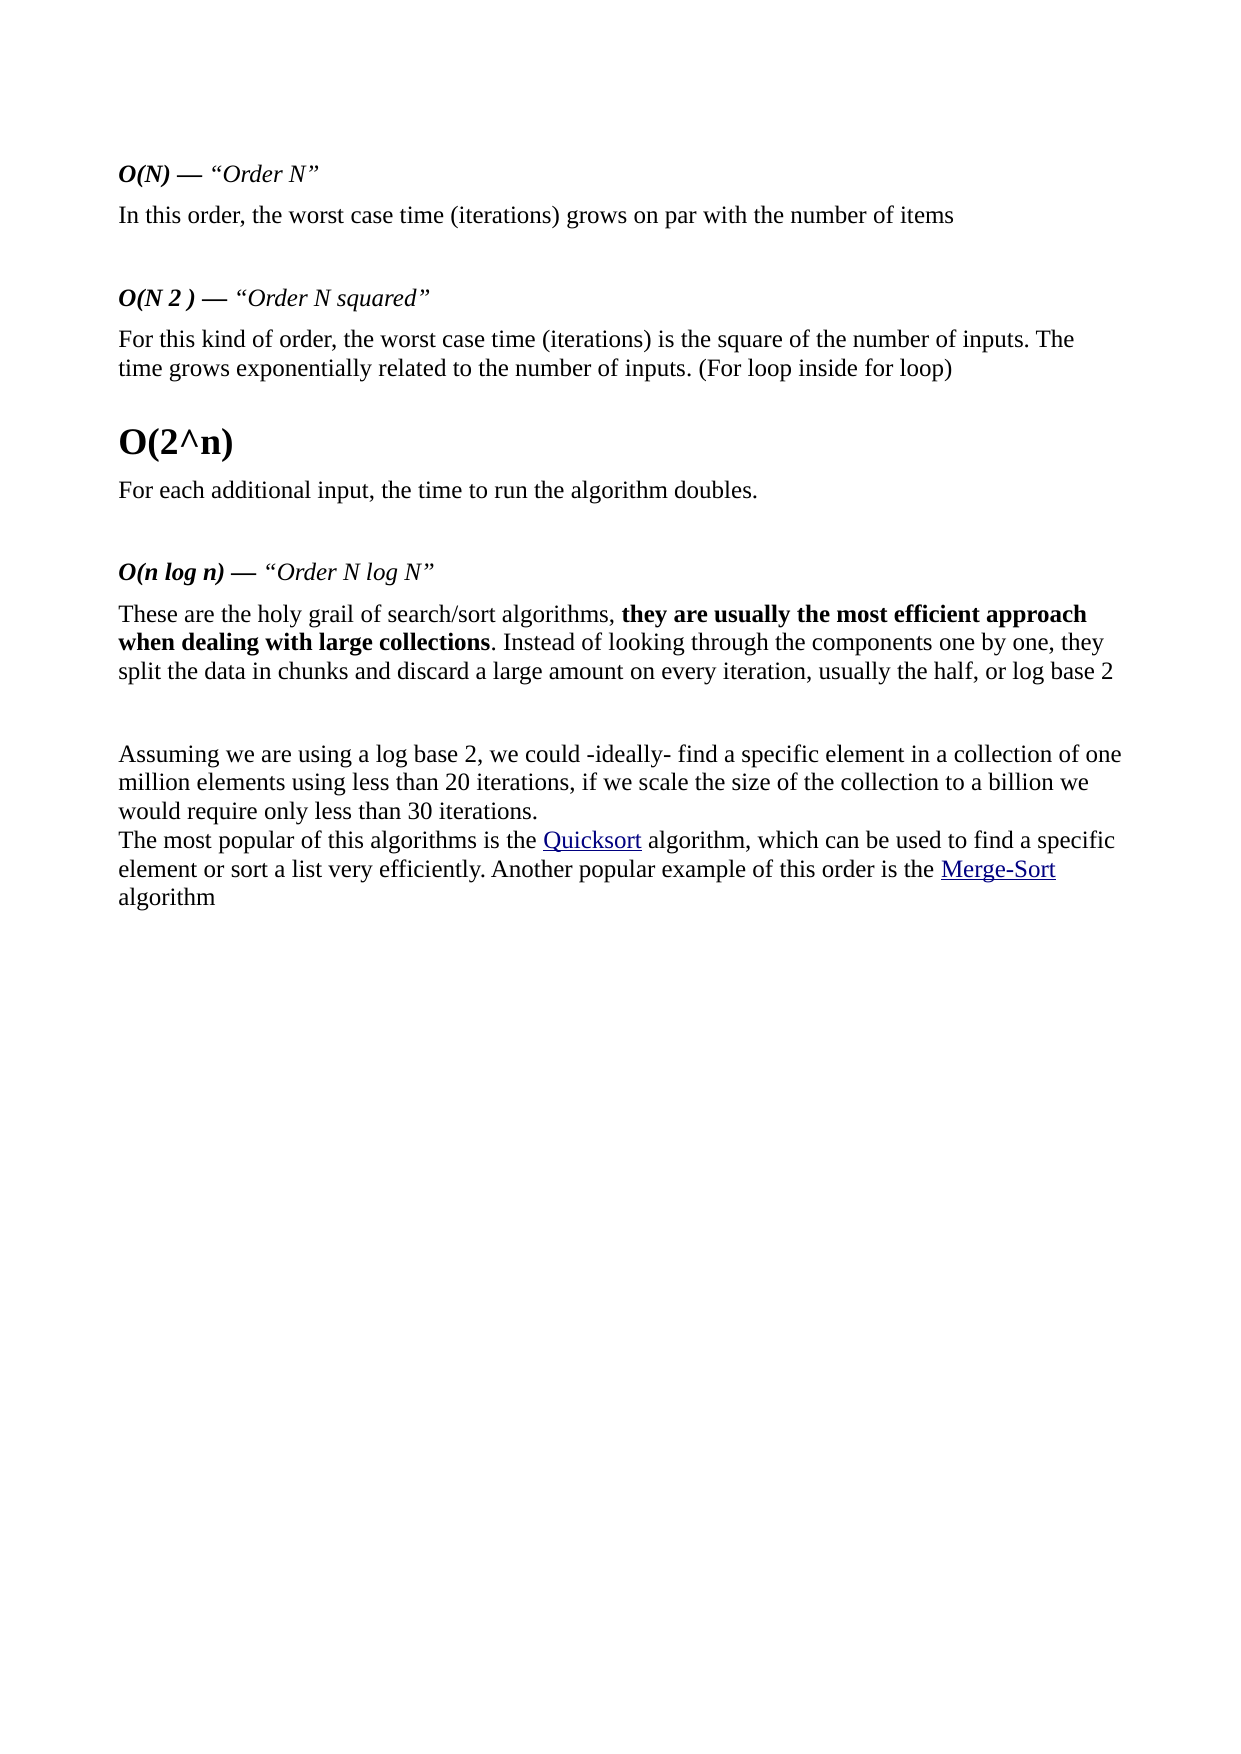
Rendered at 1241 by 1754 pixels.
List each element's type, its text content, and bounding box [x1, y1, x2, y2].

text In this order, the worst case time (iterations) grows on par with the number of items [118, 201, 1122, 229]
text For each additional input, the time to run the algorithm doubles. [118, 475, 1122, 504]
text For this kind of order, the worst case time (iterations) is the square of the number of inputs. The time grows exponentially related to the number of inputs. (For loop inside for loop) [118, 324, 1122, 382]
subtitle O(2^n) [118, 419, 1122, 462]
text O(n log n) — “Order N log N” [118, 557, 1122, 586]
text Assuming we are using a log base 2, we could -ideally- find a specific element in a collection of one million elements using less than 20 iterations, if we scale the size of the collection to a billion we would require only less than 30 iterations. The most popular of this algorithms is the Quicksort algorithm, which can be used to find a specific element or sort a list very efficiently. Another popular example of this order is the Merge-Sort algorithm [118, 739, 1122, 911]
text O(N) — “Order N” [118, 159, 1122, 188]
text These are the holy grail of search/sort algorithms, they are usually the most efficient approach when dealing with large collections. Instead of looking through the components one by one, they split the data in chunks and discard a large amount on every iteration, usually the half, or log base 2 [118, 599, 1122, 685]
text O(N 2 ) — “Order N squared” [118, 283, 1122, 312]
